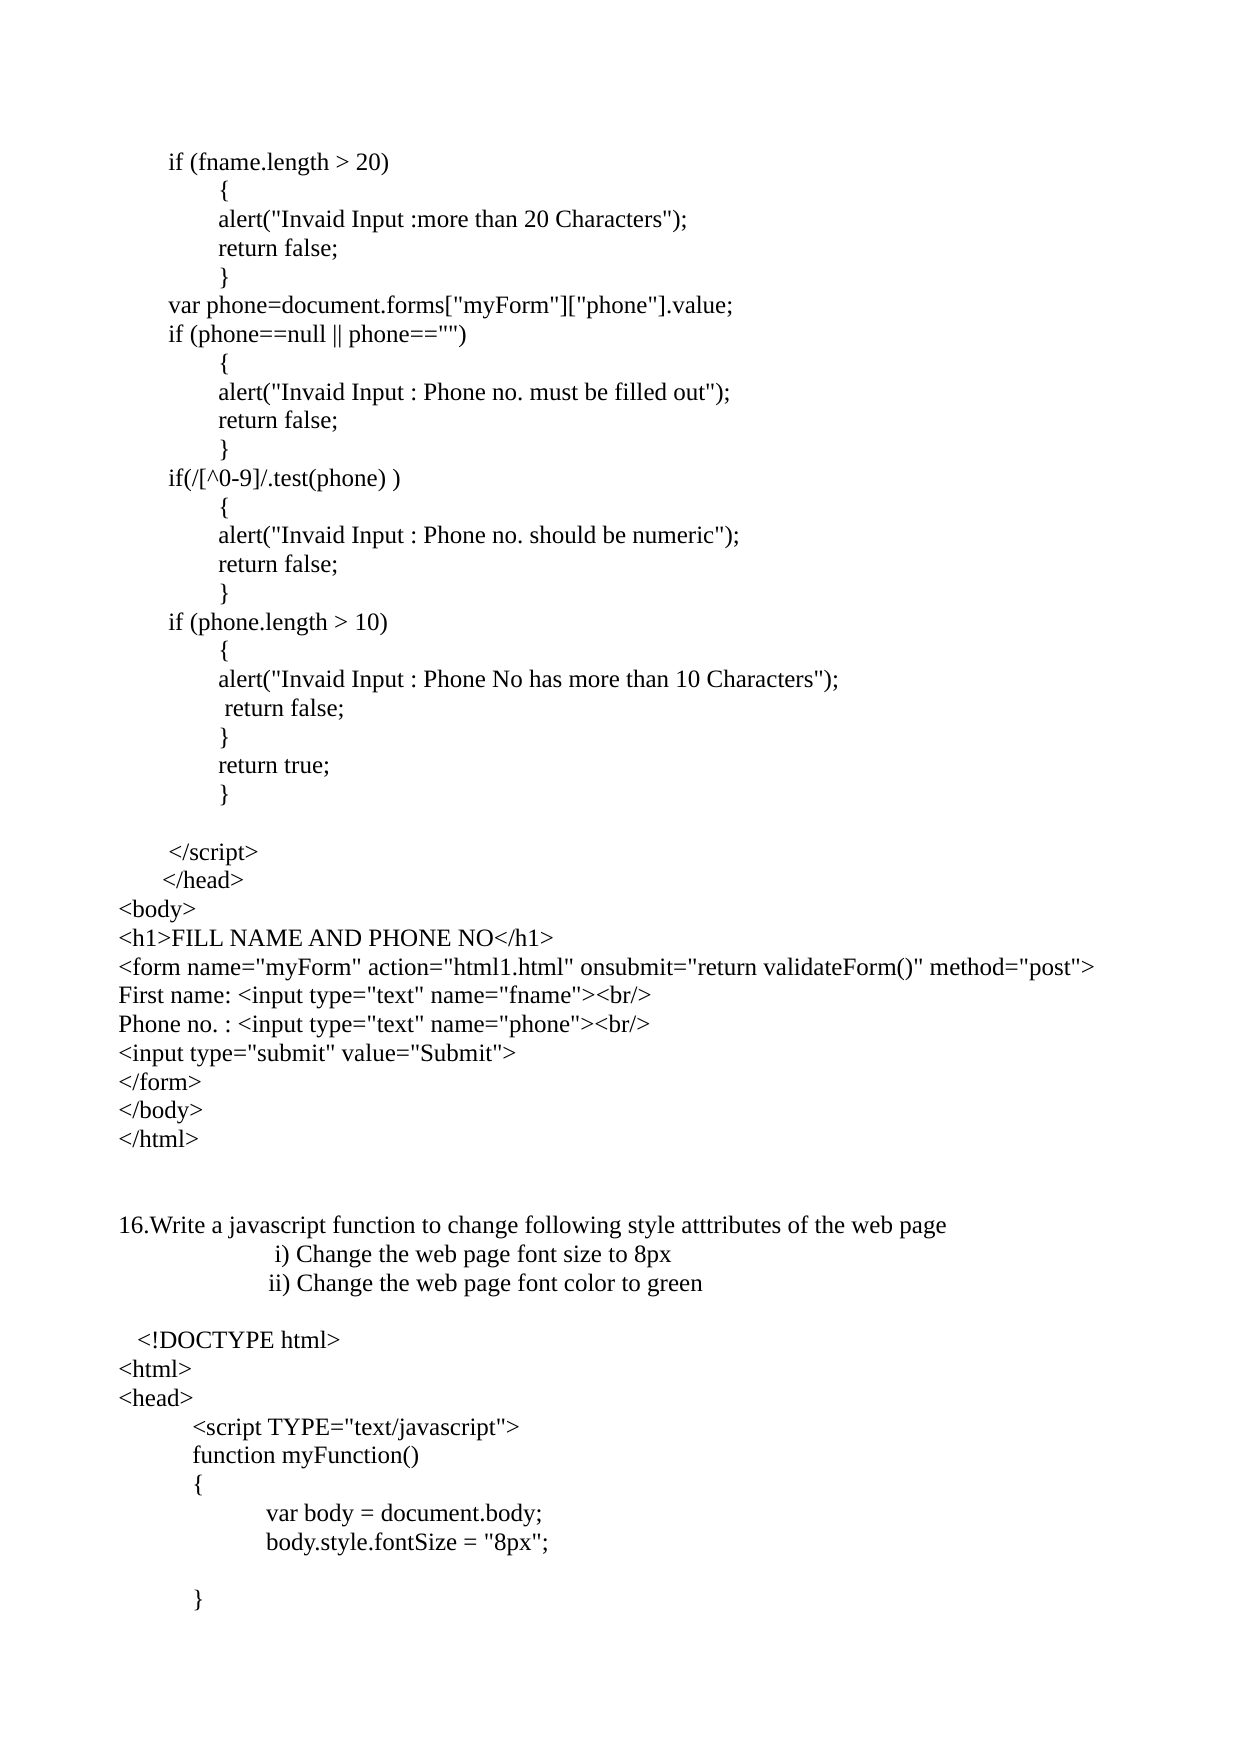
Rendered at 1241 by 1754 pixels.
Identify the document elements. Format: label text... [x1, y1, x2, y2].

text if (fname.length > 20) [118, 147, 1122, 176]
text if (phone.length > 10) [118, 607, 1122, 636]
text { [118, 636, 1122, 664]
text var body = document.body; [118, 1498, 1122, 1527]
text if (phone==null || phone=="") [118, 319, 1122, 348]
text return false; [118, 549, 1122, 578]
text alert("Invaid Input :more than 20 Characters"); [118, 204, 1122, 233]
text 16.Write a javascript function to change following style atttributes of the web page [118, 1211, 1122, 1239]
text </script> [118, 837, 1122, 866]
text } [118, 1584, 1122, 1613]
text <head> [118, 1383, 1122, 1412]
text <html> [118, 1354, 1122, 1383]
text alert("Invaid Input : Phone no. must be filled out"); [118, 377, 1122, 406]
text } [118, 779, 1122, 808]
text <!DOCTYPE html> [118, 1326, 1122, 1354]
text ii) Change the web page font color to green [118, 1268, 1122, 1297]
text return false; [118, 233, 1122, 262]
text </body> [118, 1096, 1122, 1124]
text body.style.fontSize = "8px"; [118, 1527, 1122, 1556]
text alert("Invaid Input : Phone no. should be numeric"); [118, 521, 1122, 549]
text Phone no. : <input type="text" name="phone"><br/> [118, 1009, 1122, 1038]
text } [118, 578, 1122, 607]
text { [118, 348, 1122, 377]
text alert("Invaid Input : Phone No has more than 10 Characters"); [118, 664, 1122, 693]
text <input type="submit" value="Submit"> [118, 1038, 1122, 1067]
text <body> [118, 894, 1122, 923]
text i) Change the web page font size to 8px [118, 1239, 1122, 1268]
text </html> [118, 1124, 1122, 1153]
text return true; [118, 751, 1122, 779]
text if(/[^0-9]/.test(phone) ) [118, 463, 1122, 492]
text } [118, 434, 1122, 463]
text return false; [118, 406, 1122, 434]
text </form> [118, 1067, 1122, 1096]
text } [118, 262, 1122, 291]
text } [118, 722, 1122, 751]
text function myFunction() [118, 1441, 1122, 1469]
text { [118, 492, 1122, 521]
text <form name="myForm" action="html1.html" onsubmit="return validateForm()" method="post"> [118, 952, 1122, 981]
text First name: <input type="text" name="fname"><br/> [118, 981, 1122, 1009]
text <h1>FILL NAME AND PHONE NO</h1> [118, 923, 1122, 952]
text { [118, 176, 1122, 204]
text return false; [118, 693, 1122, 722]
text <script TYPE="text/javascript"> [118, 1412, 1122, 1441]
text var phone=document.forms["myForm"]["phone"].value; [118, 291, 1122, 319]
text </head> [118, 866, 1122, 894]
text { [118, 1469, 1122, 1498]
